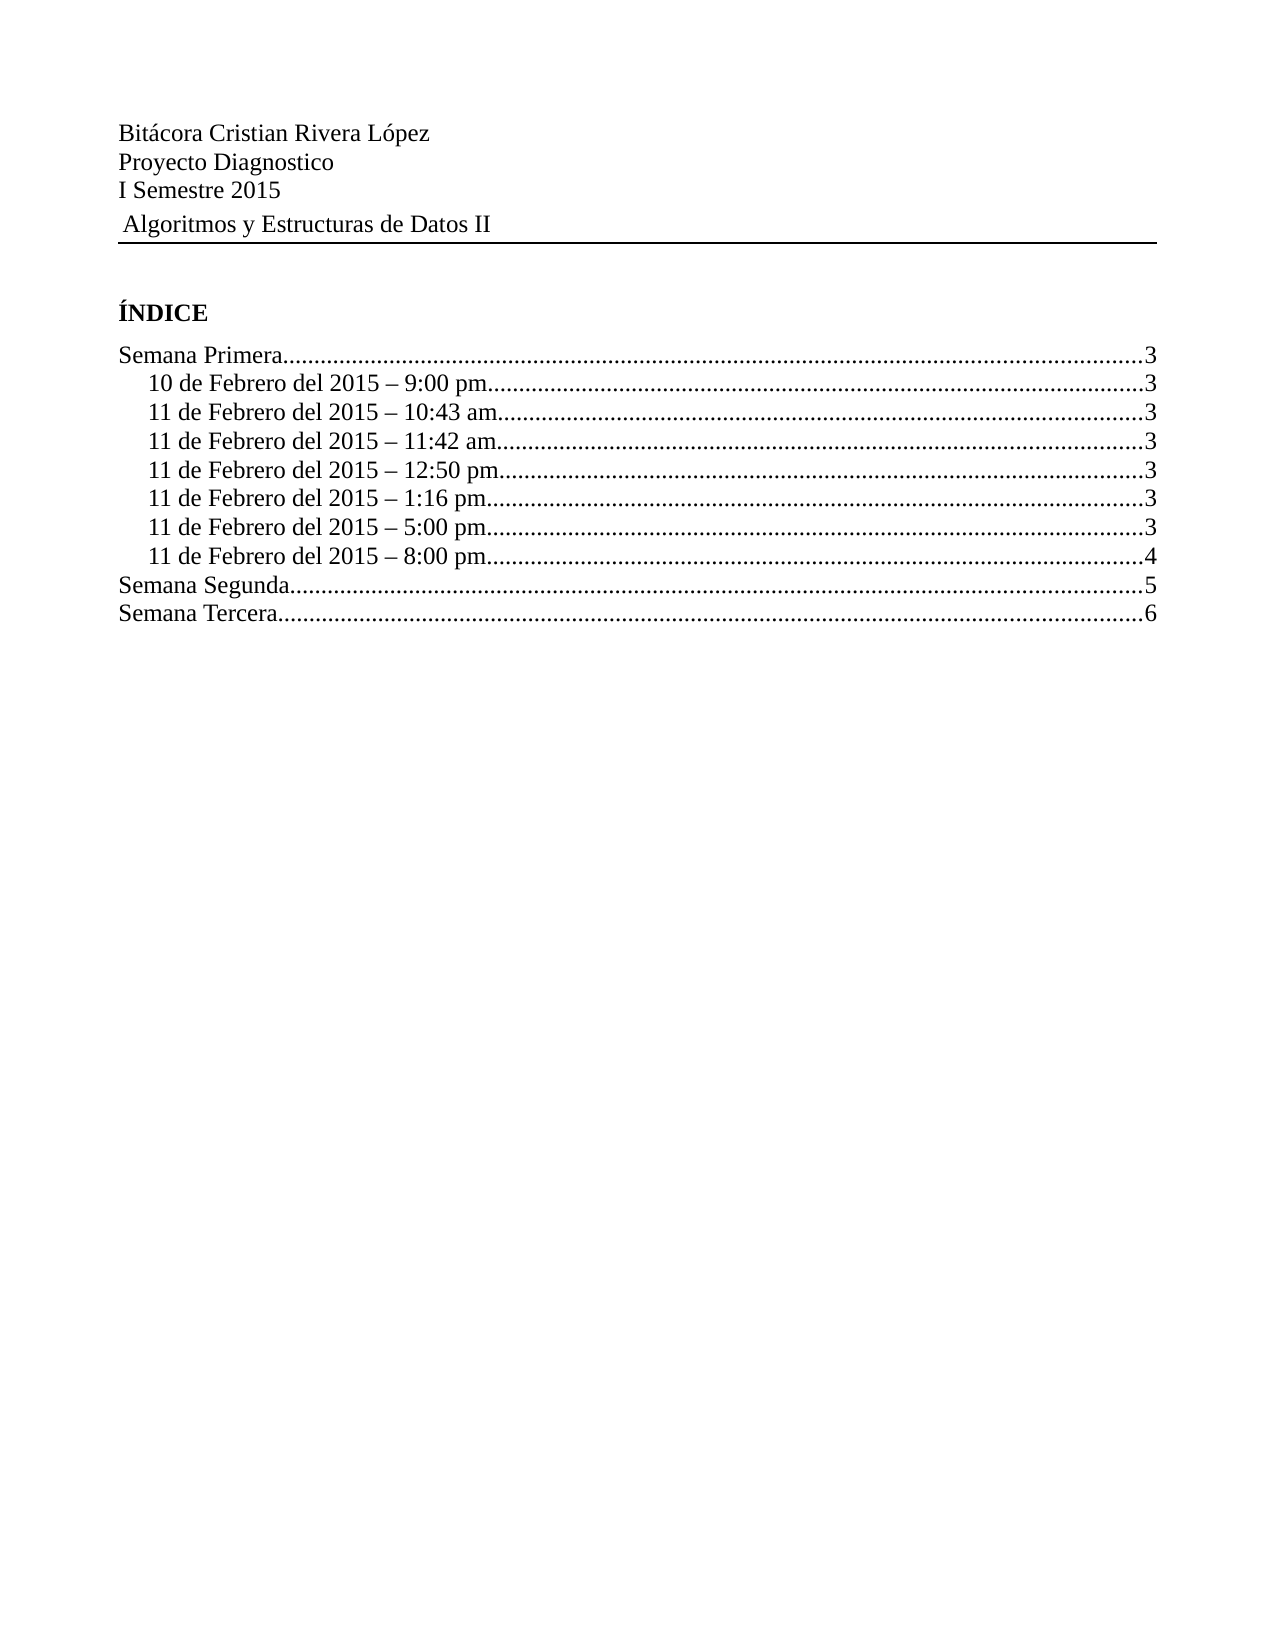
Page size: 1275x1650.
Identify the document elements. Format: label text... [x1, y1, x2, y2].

text 11 de Febrero del 2015 – 10:43 am 3 [148, 397, 1157, 426]
subtitle Índice [118, 298, 1157, 327]
text Semana Primera 3 [118, 340, 1157, 368]
text Semana Tercera 6 [118, 598, 1157, 627]
text 10 de Febrero del 2015 – 9:00 pm 3 [148, 368, 1157, 397]
text Semana Segunda 5 [118, 570, 1157, 598]
text 11 de Febrero del 2015 – 12:50 pm 3 [148, 455, 1157, 483]
text 11 de Febrero del 2015 – 5:00 pm 3 [148, 512, 1157, 541]
text 11 de Febrero del 2015 – 1:16 pm 3 [148, 483, 1157, 512]
text 11 de Febrero del 2015 – 11:42 am 3 [148, 426, 1157, 455]
text 11 de Febrero del 2015 – 8:00 pm 4 [148, 541, 1157, 570]
